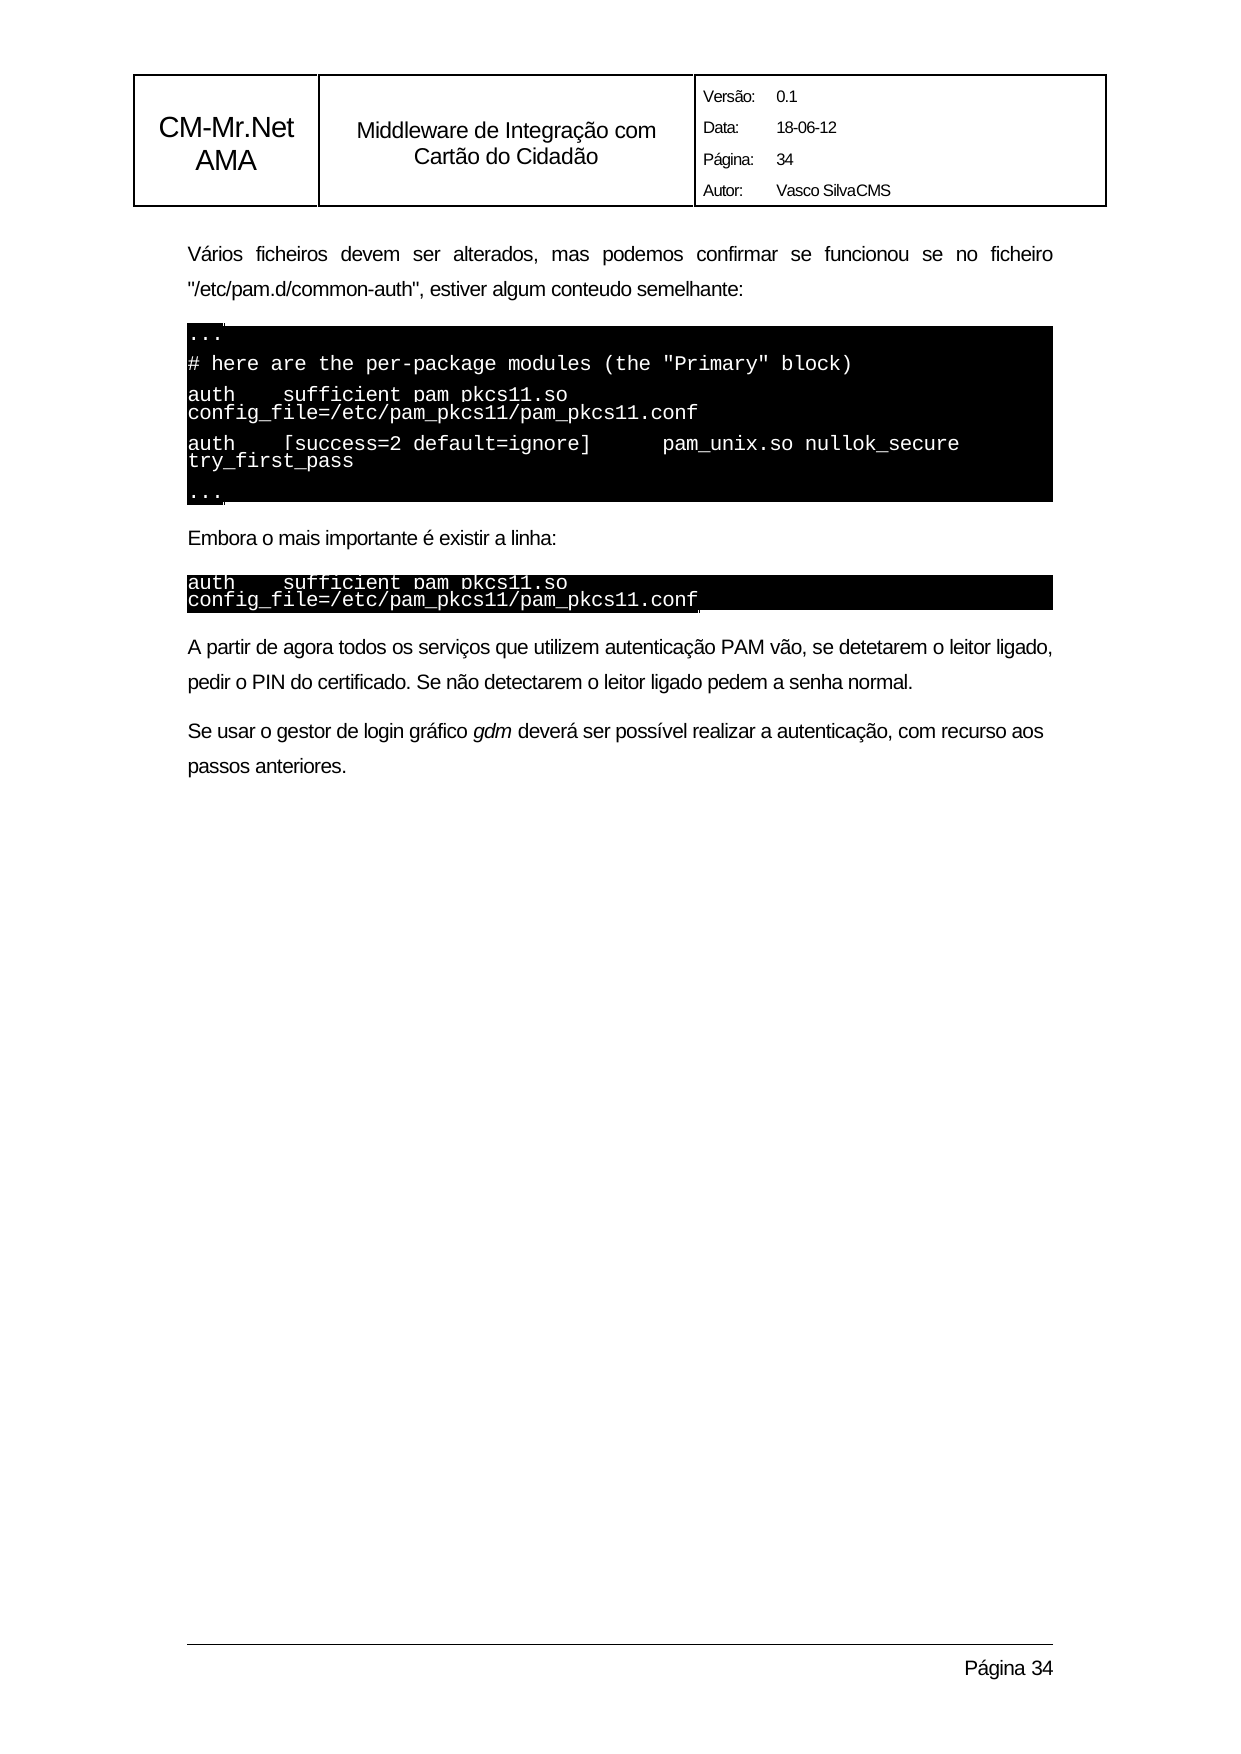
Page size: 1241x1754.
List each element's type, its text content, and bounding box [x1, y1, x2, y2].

text auth sufficient pam_pkcs11.so config_file=/etc/pam_pkcs11/pam_pkcs11.conf [187, 387, 1053, 423]
text Embora o mais importante é existir a linha: [187, 527, 1053, 550]
text Se usar o gestor de login gráfico gdm deverá ser possível realizar a autenticação, com recurso aos passos anteriores. [187, 719, 1053, 778]
text # here are the per-package modules (the "Primary" block) [846, 357, 1053, 374]
text # here are the per-package modules (the "Primary" block) [187, 357, 609, 374]
text # here are the per-package modules (the "Primary" block) [608, 357, 847, 374]
text ... [187, 326, 1053, 343]
text auth [success=2 default=ignore] pam_unix.so nullok_secure try_first_pass [187, 436, 1053, 471]
text auth sufficient pam_pkcs11.so config_file=/etc/pam_pkcs11/pam_pkcs11.conf [187, 575, 1053, 610]
text Vários ficheiros devem ser alterados, mas podemos confirmar se funcionou se no ficheiro "/etc/pam.d/common-auth", estiver algum conteudo semelhante: [187, 242, 1053, 301]
text A partir de agora todos os serviços que utilizem autenticação PAM vão, se detetarem o leitor ligado, pedir o PIN do certificado. Se não detectarem o leitor ligado pedem a senha normal. [187, 635, 1053, 694]
text ... [187, 484, 1053, 502]
